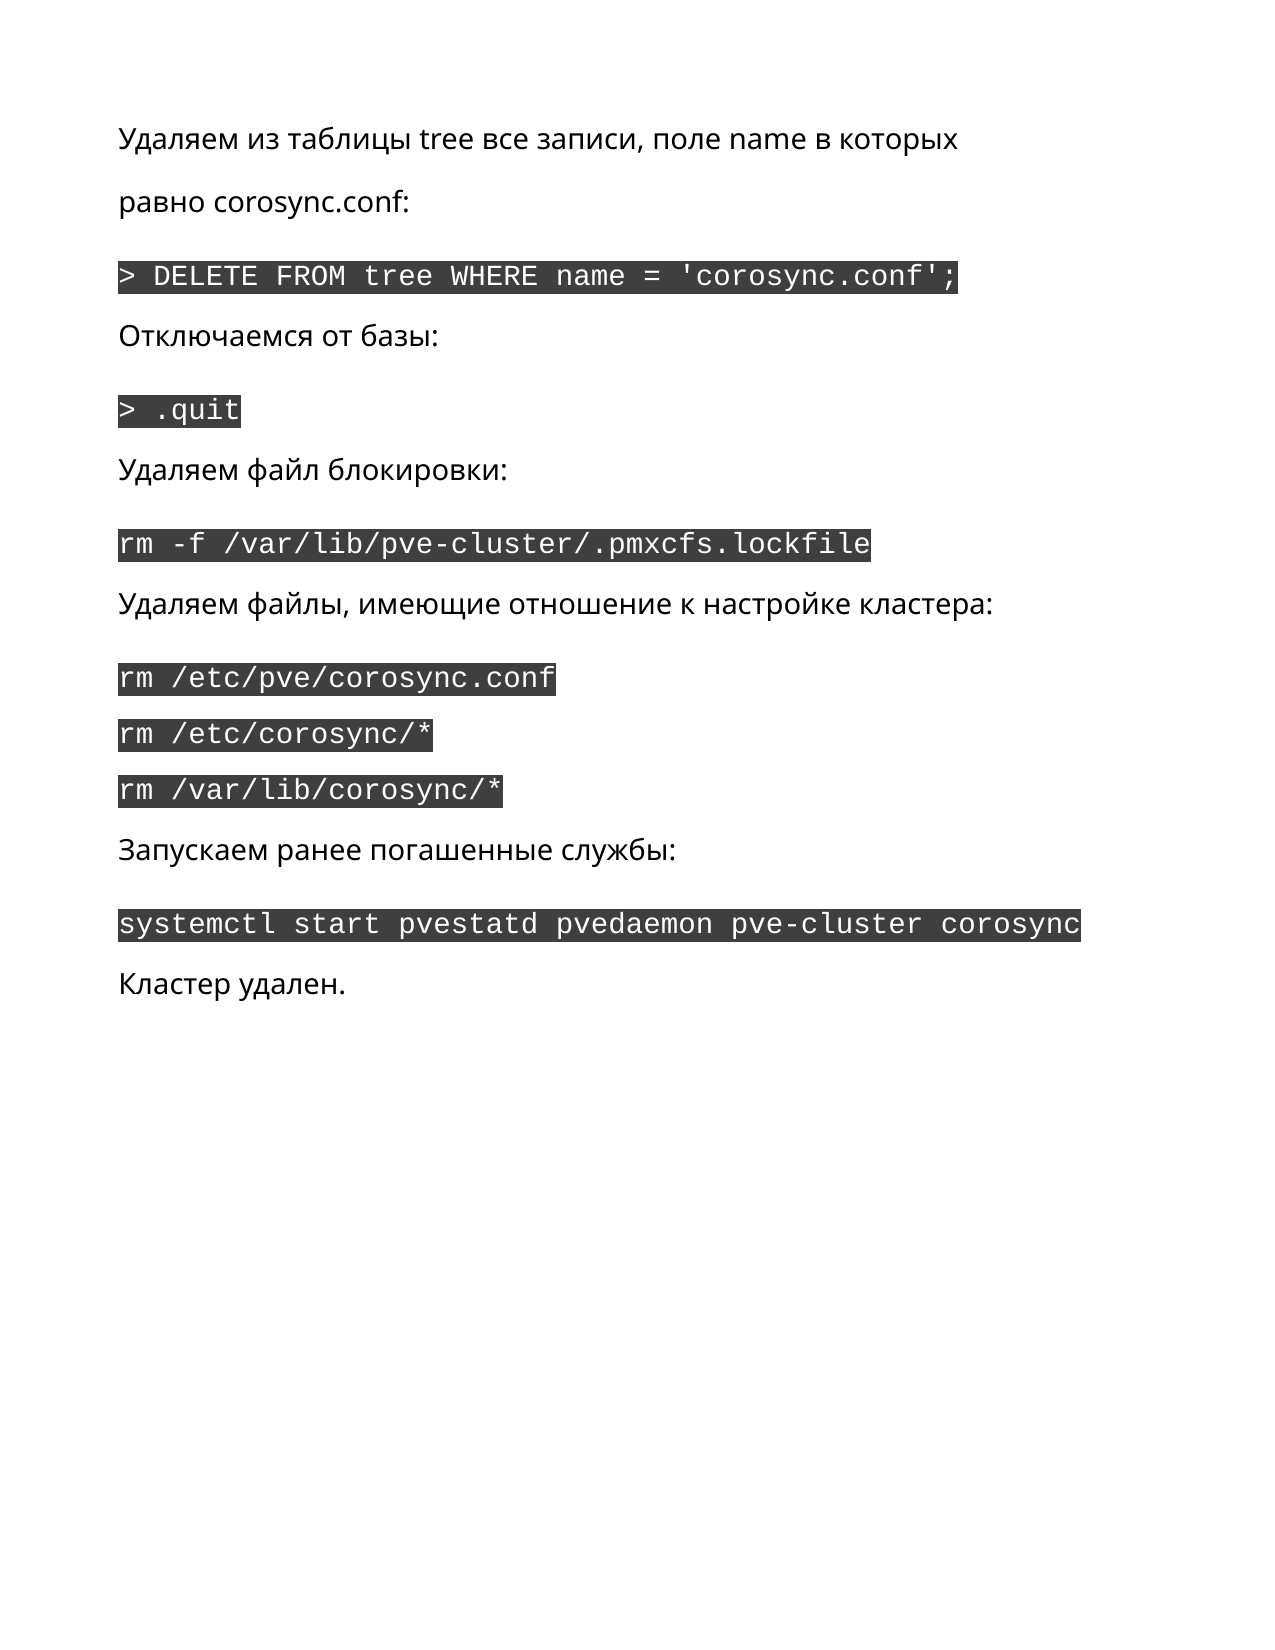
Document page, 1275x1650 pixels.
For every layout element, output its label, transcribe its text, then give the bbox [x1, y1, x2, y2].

text Запускаем ранее погашенные службы: [118, 829, 1157, 869]
text rm /etc/pve/corosync.conf [118, 663, 1157, 696]
text Отключаемся от базы: [118, 316, 1157, 355]
text Удаляем из таблицы tree все записи, поле name в которых равно corosync.conf: [118, 118, 1157, 221]
text > DELETE FROM tree WHERE name = 'corosync.conf'; [118, 261, 1157, 294]
text Удаляем файлы, имеющие отношение к настройке кластера: [118, 583, 1157, 623]
text Кластер удален. [118, 963, 1157, 1003]
text > .quit [118, 395, 1157, 428]
text rm /var/lib/corosync/* [118, 775, 1157, 808]
text rm /etc/corosync/* [118, 719, 1157, 752]
text systemctl start pvestatd pvedaemon pve-cluster corosync [118, 909, 1157, 942]
text rm -f /var/lib/pve-cluster/.pmxcfs.lockfile [118, 529, 1157, 562]
text Удаляем файл блокировки: [118, 449, 1157, 489]
